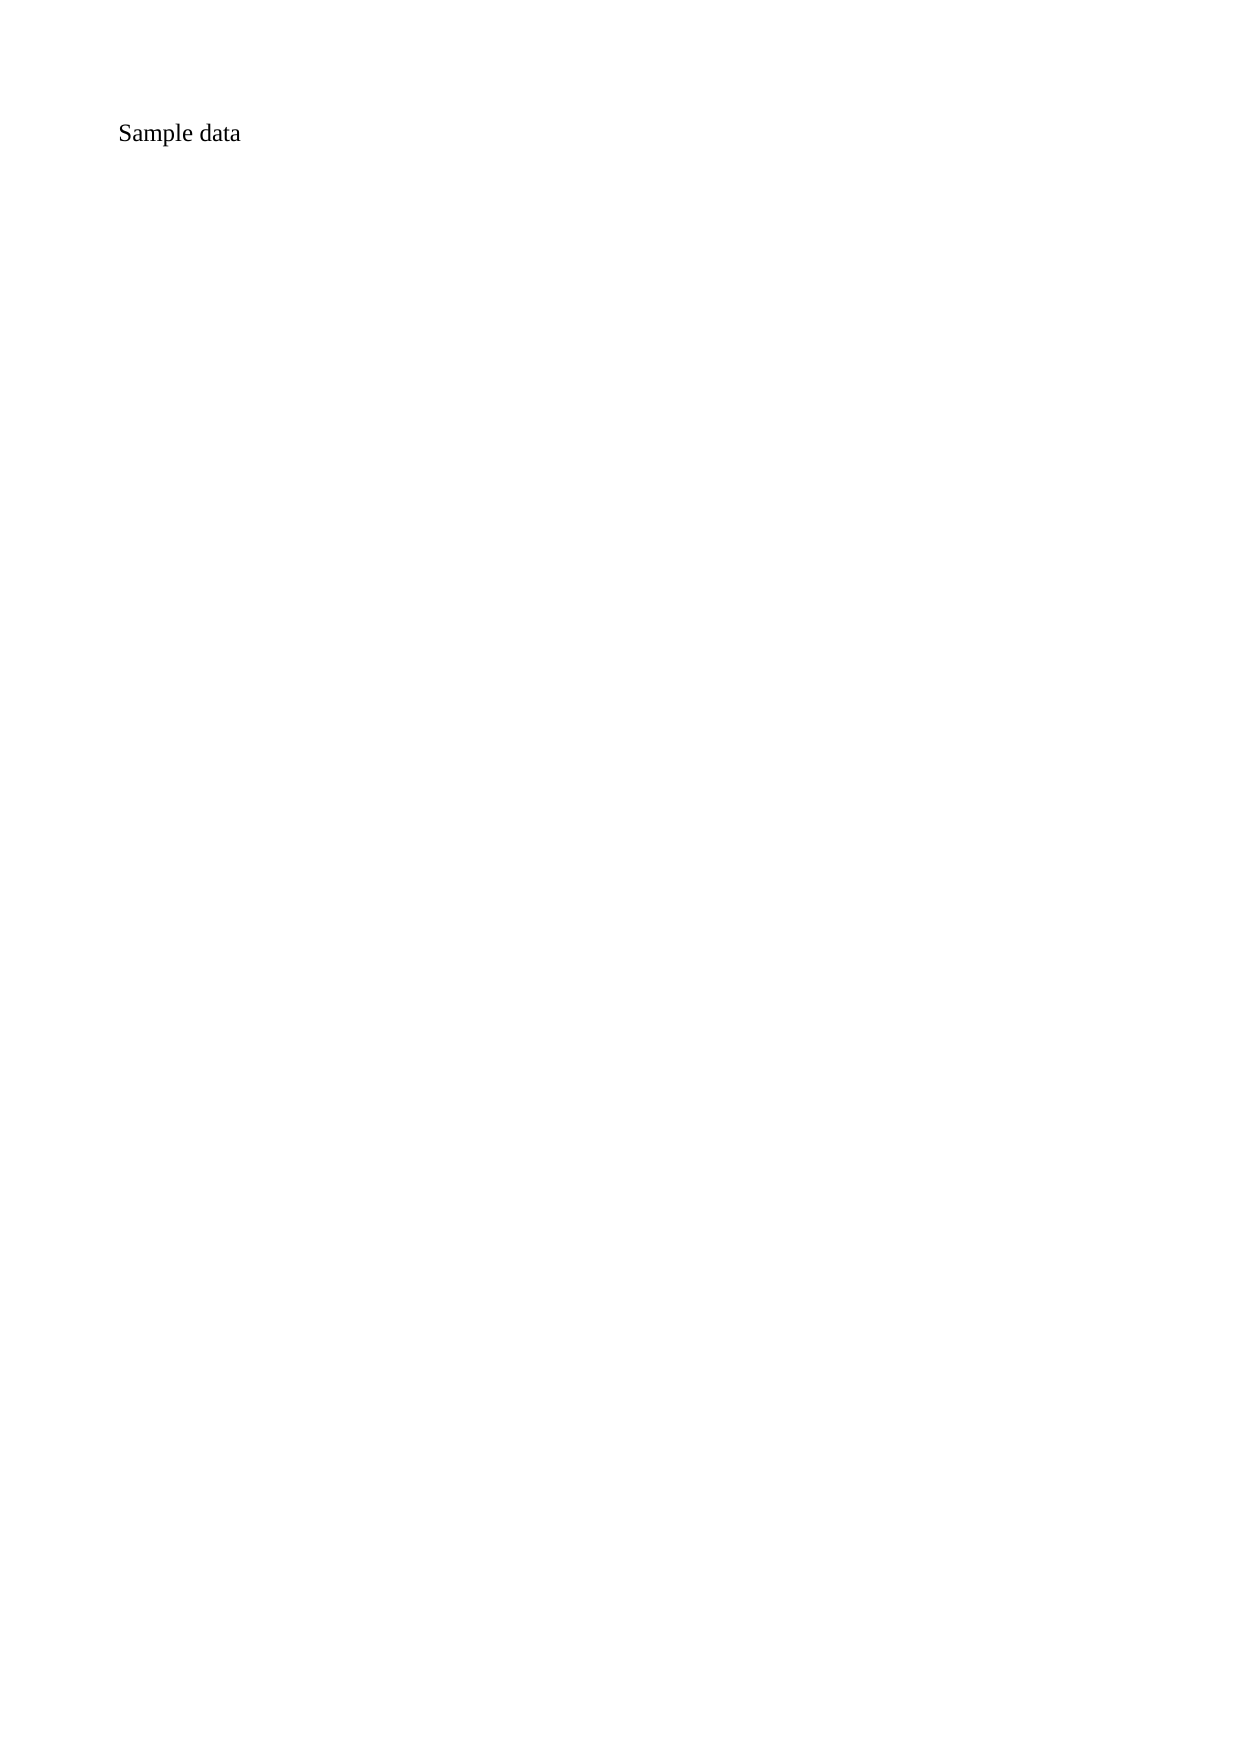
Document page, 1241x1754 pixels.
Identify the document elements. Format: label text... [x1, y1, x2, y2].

text Sample data [118, 118, 1122, 147]
